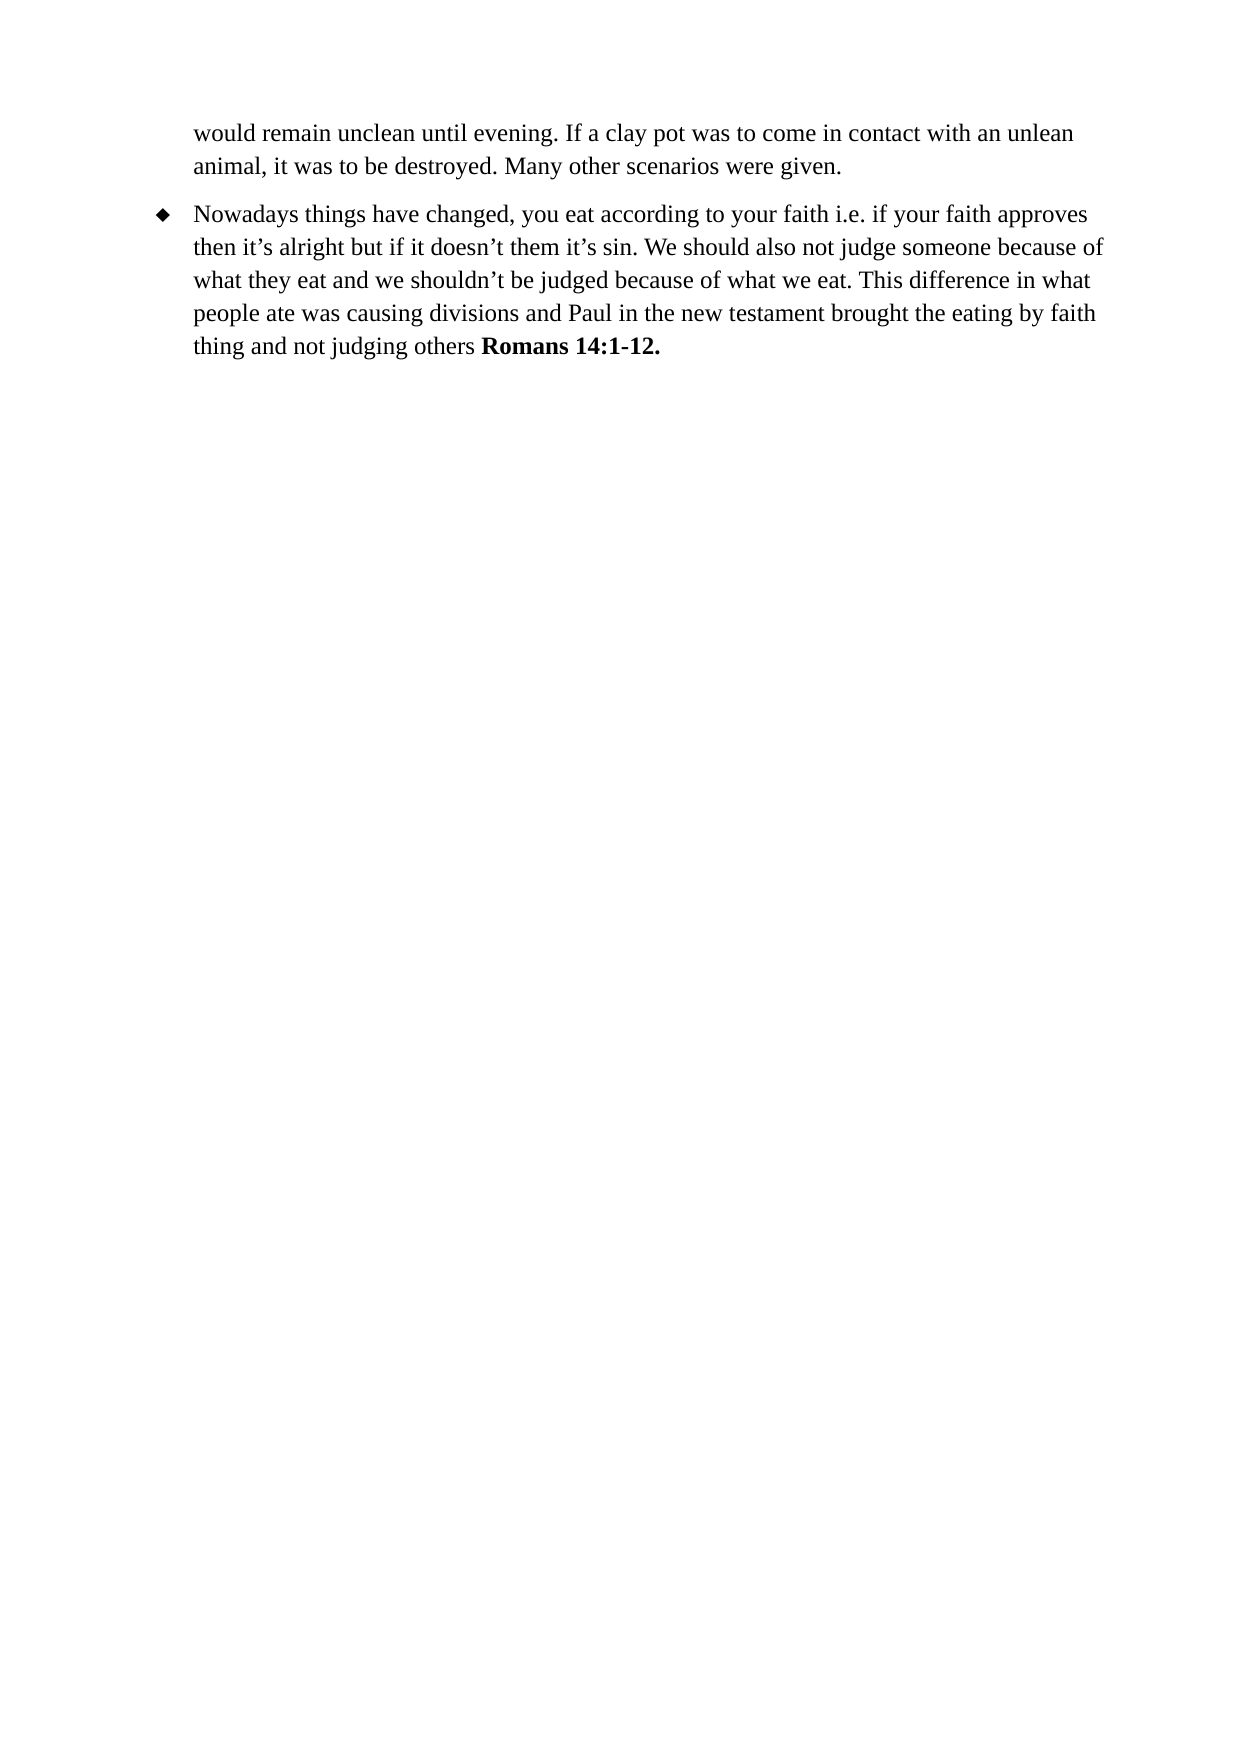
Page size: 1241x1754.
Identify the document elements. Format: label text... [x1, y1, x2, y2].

list would remain unclean until evening. If a clay pot was to come in contact with an unlean animal, it was to be destroyed. Many other scenarios were given. [156, 118, 1122, 180]
list Nowadays things have changed, you eat according to your faith i.e. if your faith approves then it’s alright but if it doesn’t them it’s sin. We should also not judge someone because of what they eat and we shouldn’t be judged because of what we eat. This difference in what people ate was causing divisions and Paul in the new testament brought the eating by faith thing and not judging others Romans 14:1-12. [156, 199, 1122, 359]
